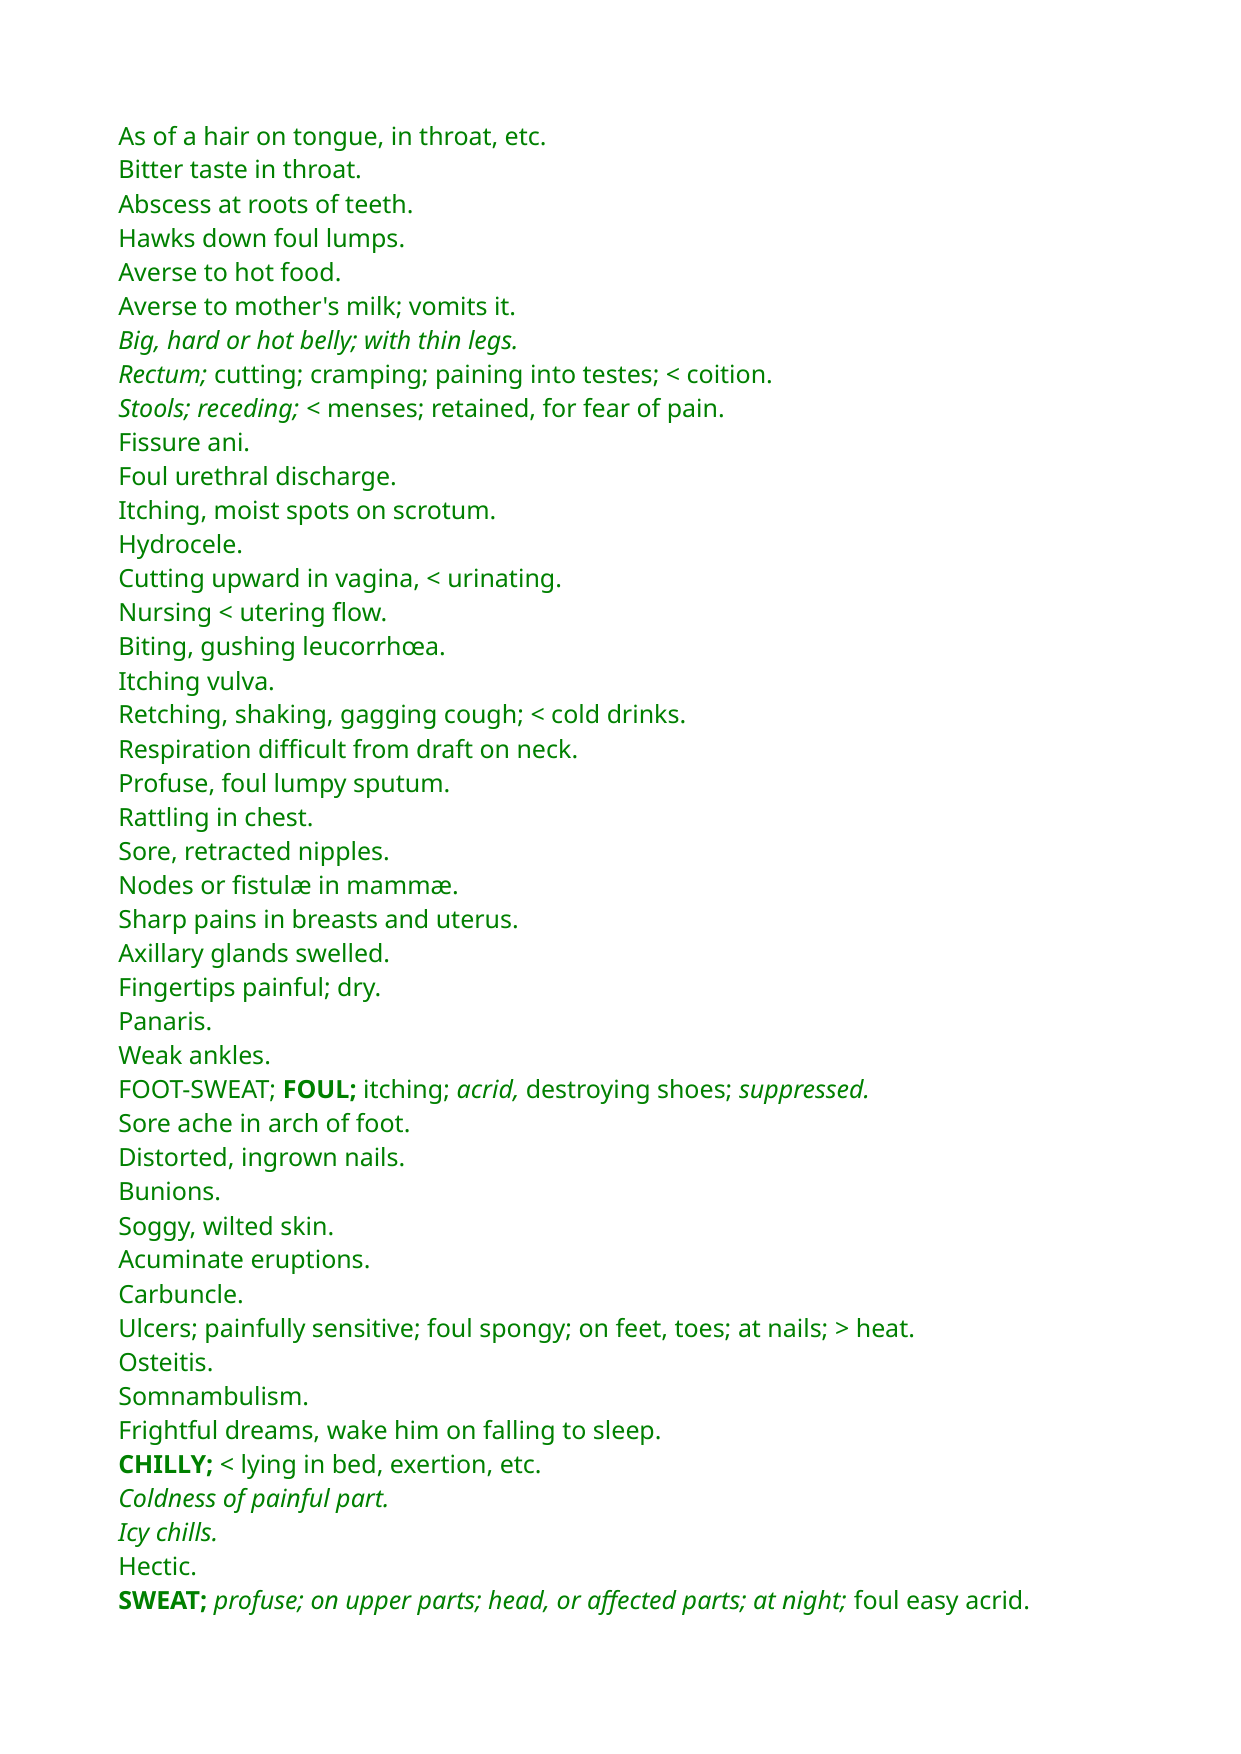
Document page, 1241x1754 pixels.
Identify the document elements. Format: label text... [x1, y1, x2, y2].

text Itching vulva. [118, 663, 1122, 697]
text Nodes or fistulæ in mammæ. [118, 867, 1122, 902]
text Respiration difficult from draft on neck. [118, 731, 1122, 765]
text Bunions. [118, 1174, 1122, 1208]
text Osteitis. [118, 1344, 1122, 1378]
text Hectic. [118, 1549, 1122, 1583]
text Big, hard or hot belly; with thin legs. [118, 322, 1122, 357]
text Rattling in chest. [118, 799, 1122, 833]
text Somnambulism. [118, 1378, 1122, 1412]
text Sore ache in arch of foot. [118, 1106, 1122, 1140]
text Fingertips painful; dry. [118, 970, 1122, 1004]
text Averse to hot food. [118, 254, 1122, 288]
text Panaris. [118, 1004, 1122, 1038]
text Distorted, ingrown nails. [118, 1140, 1122, 1174]
text Ulcers; painfully sensitive; foul spongy; on feet, toes; at nails; > heat. [118, 1310, 1122, 1344]
text Frightful dreams, wake him on falling to sleep. [118, 1412, 1122, 1447]
text Abscess at roots of teeth. [118, 186, 1122, 220]
text Nursing < utering flow. [118, 595, 1122, 629]
text Profuse, foul lumpy sputum. [118, 765, 1122, 799]
text Fissure ani. [118, 425, 1122, 459]
text Averse to mother's milk; vomits it. [118, 288, 1122, 322]
text Stools; receding; < menses; retained, for fear of pain. [118, 391, 1122, 425]
text Sharp pains in breasts and uterus. [118, 902, 1122, 936]
text Foul urethral discharge. [118, 459, 1122, 493]
text CHILLY; < lying in bed, exertion, etc. [118, 1447, 1122, 1481]
text Hydrocele. [118, 527, 1122, 561]
text SWEAT; profuse; on upper parts; head, or affected parts; at night; foul easy acrid. [118, 1583, 1122, 1617]
text Acuminate eruptions. [118, 1242, 1122, 1276]
text Hawks down foul lumps. [118, 220, 1122, 254]
text Rectum; cutting; cramping; paining into testes; < coition. [118, 357, 1122, 391]
text Sore, retracted nipples. [118, 833, 1122, 867]
text As of a hair on tongue, in throat, etc. [118, 118, 1122, 152]
text Itching, moist spots on scrotum. [118, 493, 1122, 527]
text Cutting upward in vagina, < urinating. [118, 561, 1122, 595]
text Soggy, wilted skin. [118, 1208, 1122, 1242]
text Bitter taste in throat. [118, 152, 1122, 186]
text Carbuncle. [118, 1276, 1122, 1310]
text Weak ankles. [118, 1038, 1122, 1072]
text Coldness of painful part. [118, 1481, 1122, 1515]
text FOOT-SWEAT; FOUL; itching; acrid, destroying shoes; suppressed. [118, 1072, 1122, 1106]
text Axillary glands swelled. [118, 936, 1122, 970]
text Icy chills. [118, 1515, 1122, 1549]
text Retching, shaking, gagging cough; < cold drinks. [118, 697, 1122, 731]
text Biting, gushing leucorrhœa. [118, 629, 1122, 663]
